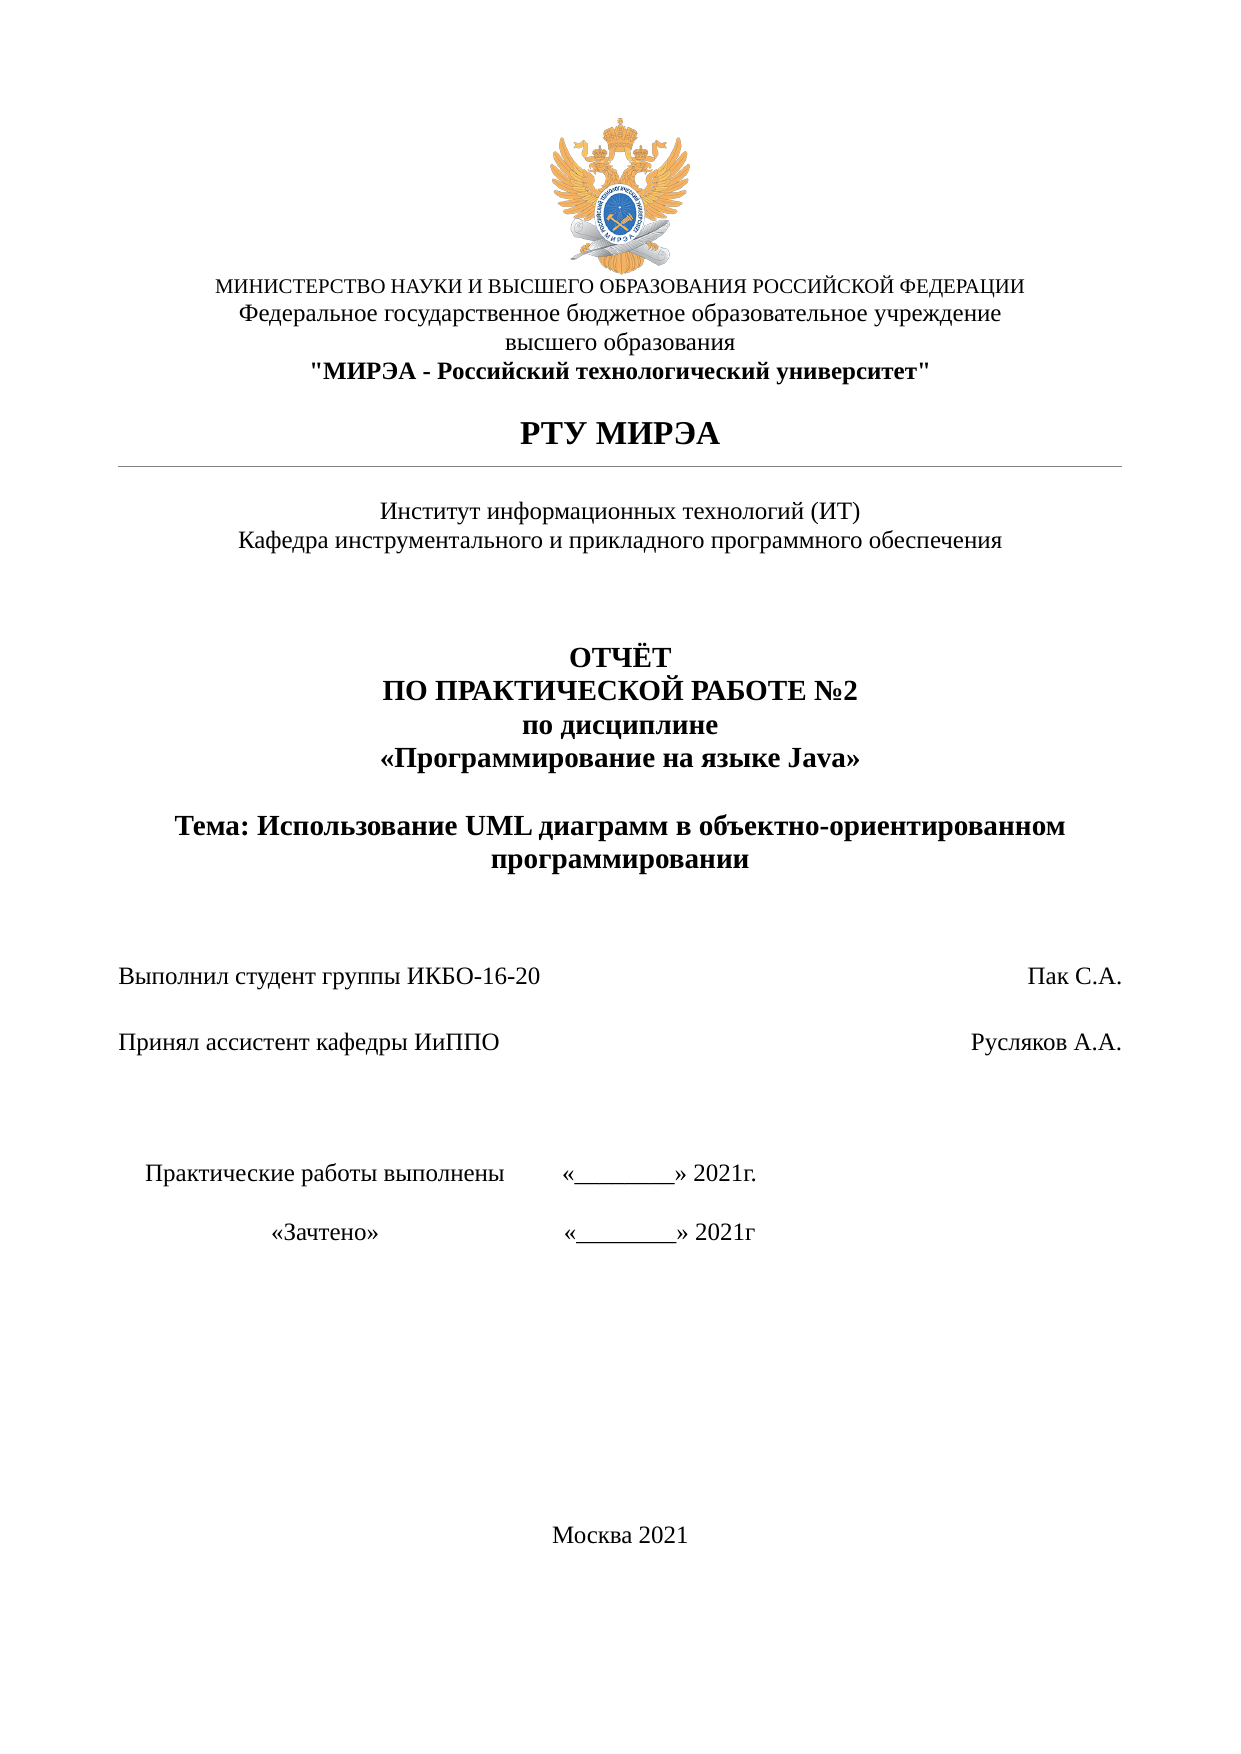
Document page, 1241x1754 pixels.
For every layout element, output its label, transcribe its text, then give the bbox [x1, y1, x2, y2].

table_cell «________» 2021г [531, 1202, 787, 1262]
table_cell Русляков А.А. [787, 990, 1122, 1056]
table_cell «Зачтено» [118, 1202, 531, 1262]
text Москва 2021 [118, 1521, 1122, 1549]
table_header Выполнил студент группы ИКБО-16-20 [118, 961, 548, 990]
text ОТЧЁТ [118, 640, 1122, 673]
text МИНИСТЕРСТВО НАУКИ И ВЫСШЕГО ОБРАЗОВАНИЯ РОССИЙСКОЙ ФЕДЕРАЦИИ [118, 118, 1122, 298]
table_header Практические работы выполнены [118, 1143, 531, 1202]
text Кафедра инструментального и прикладного программного обеспечения [118, 525, 1122, 554]
table_header [549, 961, 787, 990]
text Тема: Использование UML диаграмм в объектно-ориентированном программировании [118, 808, 1122, 875]
table_header [787, 1143, 1122, 1202]
text Федеральное государственное бюджетное образовательное учреждение [118, 298, 1122, 327]
table_header Пак С.А. [787, 961, 1122, 990]
text Институт информационных технологий (ИТ) [118, 496, 1122, 525]
text РТУ МИРЭА [118, 413, 1122, 452]
table_cell Принял ассистент кафедры ИиППО [118, 990, 548, 1056]
picture [542, 118, 699, 275]
table_cell [787, 1202, 1122, 1262]
text "МИРЭА - Российский технологический университет" [118, 356, 1122, 385]
text ПО ПРАКТИЧЕСКОЙ РАБОТЕ №2 [118, 673, 1122, 707]
text высшего образования [118, 327, 1122, 356]
text по дисциплине [118, 707, 1122, 741]
text «Программирование на языке Java» [118, 741, 1122, 774]
table_header «________» 2021г. [531, 1143, 787, 1202]
table_cell [549, 990, 787, 1056]
